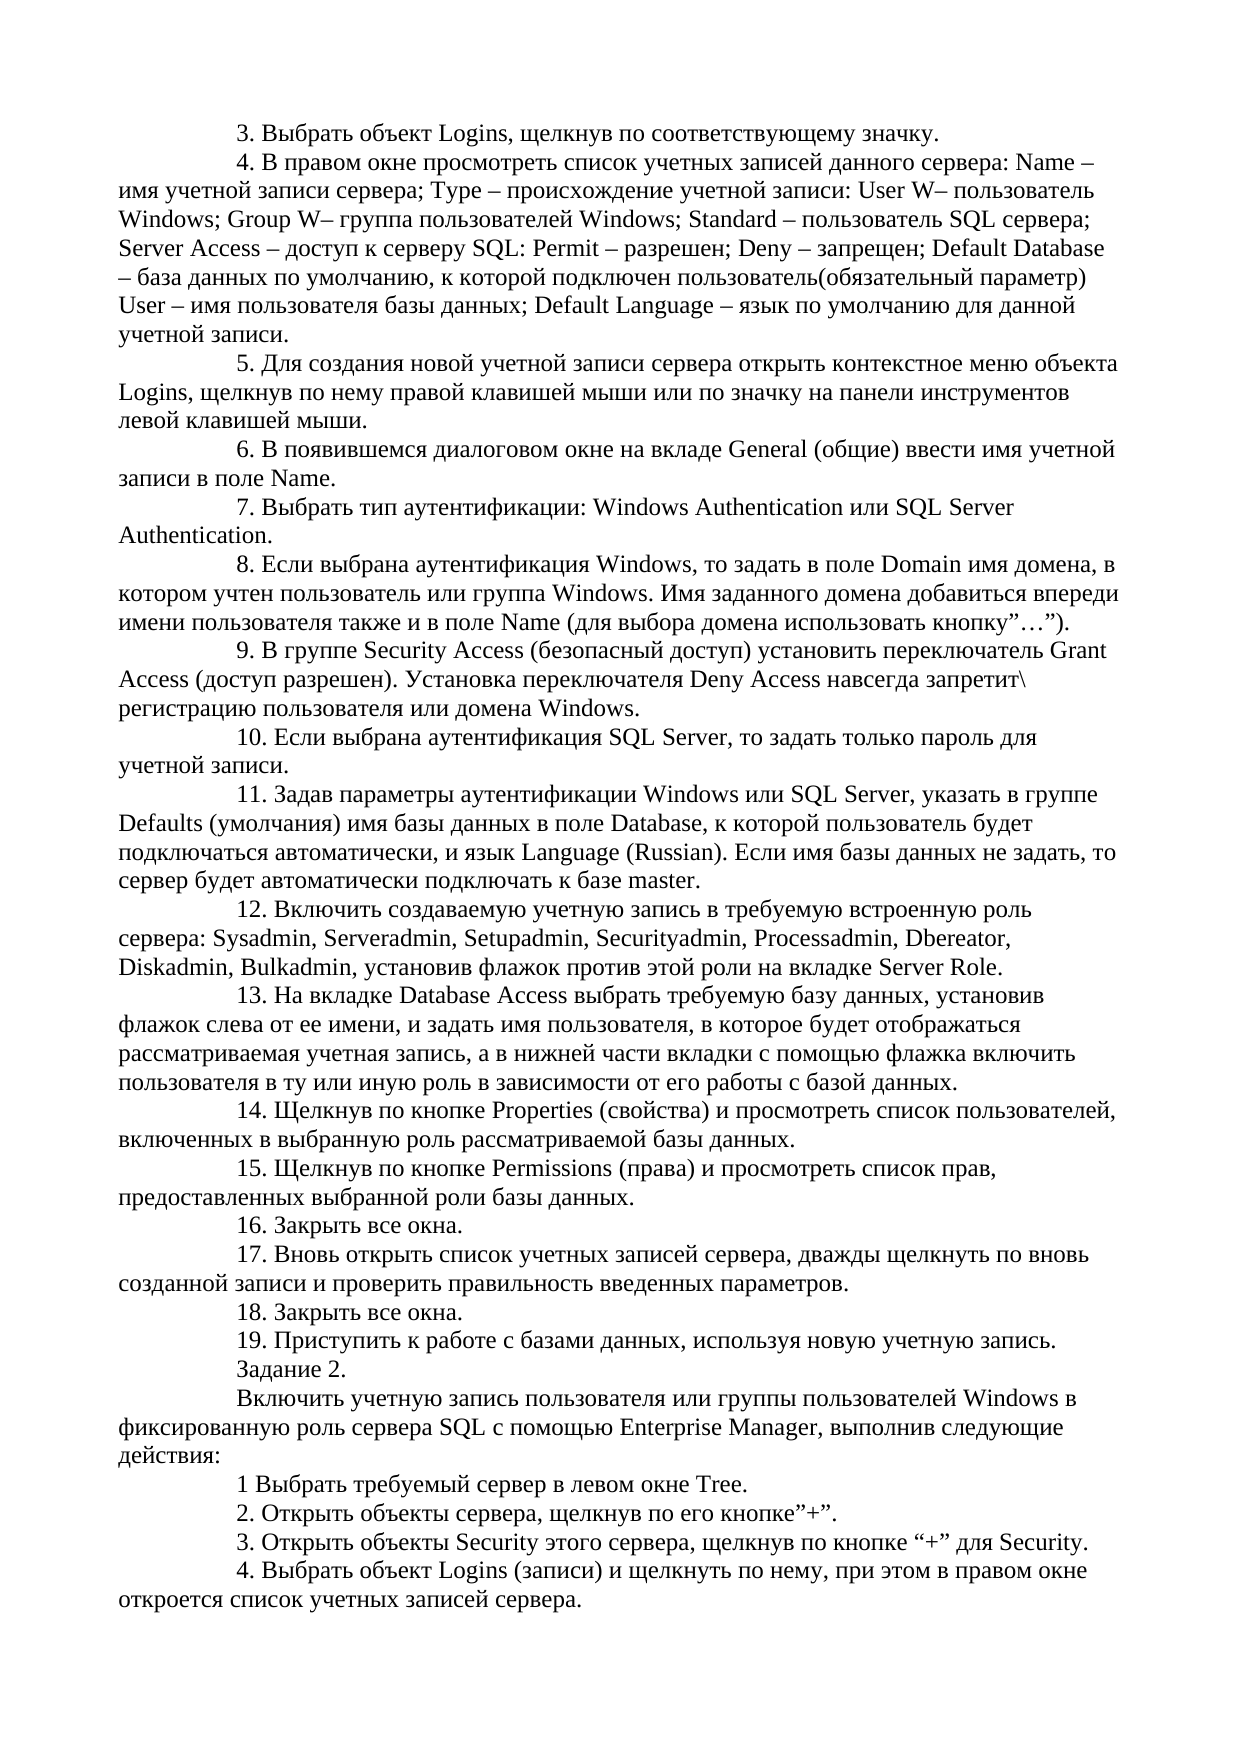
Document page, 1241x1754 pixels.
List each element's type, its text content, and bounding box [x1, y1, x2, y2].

text 16. Закрыть все окна. [118, 1211, 1122, 1239]
text Включить учетную запись пользователя или группы пользователей Windows в фиксированную роль сервера SQL с помощью Enterprise Manager, выполнив следующие действия: [118, 1383, 1122, 1469]
text 4. В правом окне просмотреть список учетных записей данного сервера: Name – имя учетной записи сервера; Type – происхождение учетной записи: User W– пользователь Windows; Group W– группа пользователей Windows; Standard – пользователь SQL сервера; Server Access – доступ к серверу SQL: Permit – разрешен; Deny – запрещен; Default Database – база данных по умолчанию, к которой подключен пользователь(обязательный параметр) User – имя пользователя базы данных; Default Language – язык по умолчанию для данной учетной записи. [118, 147, 1122, 348]
text 17. Вновь открыть список учетных записей сервера, дважды щелкнуть по вновь созданной записи и проверить правильность введенных параметров. [118, 1239, 1122, 1297]
text 4. Выбрать объект Logins (записи) и щелкнуть по нему, при этом в правом окне откроется список учетных записей сервера. [118, 1556, 1122, 1613]
text 3. Открыть объекты Security этого сервера, щелкнув по кнопке “+” для Security. [118, 1527, 1122, 1556]
text 5. Для создания новой учетной записи сервера открыть контекстное меню объекта Logins, щелкнув по нему правой клавишей мыши или по значку на панели инструментов левой клавишей мыши. [118, 348, 1122, 434]
text 1 Выбрать требуемый сервер в левом окне Tree. [118, 1469, 1122, 1498]
text 7. Выбрать тип аутентификации: Windows Authentication или SQL Server Authentication. [118, 492, 1122, 549]
text 15. Щелкнув по кнопке Permissions (права) и просмотреть список прав, предоставленных выбранной роли базы данных. [118, 1153, 1122, 1211]
text 14. Щелкнув по кнопке Properties (свойства) и просмотреть список пользователей, включенных в выбранную роль рассматриваемой базы данных. [118, 1096, 1122, 1153]
text 10. Если выбрана аутентификация SQL Server, то задать только пароль для учетной записи. [118, 722, 1122, 779]
text 19. Приступить к работе с базами данных, используя новую учетную запись. [118, 1326, 1122, 1354]
text 11. Задав параметры аутентификации Windows или SQL Server, указать в группе Defaults (умолчания) имя базы данных в поле Database, к которой пользователь будет подключаться автоматически, и язык Language (Russian). Если имя базы данных не задать, то сервер будет автоматически подключать к базе master. [118, 779, 1122, 894]
text 3. Выбрать объект Logins, щелкнув по соответствующему значку. [118, 118, 1122, 147]
text 6. В появившемся диалоговом окне на вкладе General (общие) ввести имя учетной записи в поле Name. [118, 434, 1122, 492]
text Задание 2. [118, 1354, 1122, 1383]
text 8. Если выбрана аутентификация Windows, то задать в поле Domain имя домена, в котором учтен пользователь или группа Windows. Имя заданного домена добавиться впереди имени пользователя также и в поле Name (для выбора домена использовать кнопку”…”). [118, 549, 1122, 636]
text 18. Закрыть все окна. [118, 1297, 1122, 1326]
text 12. Включить создаваемую учетную запись в требуемую встроенную роль сервера: Sysadmin, Serveradmin, Setupadmin, Securityadmin, Processadmin, Dbereator, Diskadmin, Bulkadmin, установив флажок против этой роли на вкладке Server Role. [118, 894, 1122, 981]
text 13. На вкладке Database Access выбрать требуемую базу данных, установив флажок слева от ее имени, и задать имя пользователя, в которое будет отображаться рассматриваемая учетная запись, а в нижней части вкладки с помощью флажка включить пользователя в ту или иную роль в зависимости от его работы с базой данных. [118, 981, 1122, 1096]
text 9. В группе Security Access (безопасный доступ) установить переключатель Grant Access (доступ разрешен). Установка переключателя Deny Access навсегда запретит\ регистрацию пользователя или домена Windows. [118, 636, 1122, 722]
text 2. Открыть объекты сервера, щелкнув по его кнопке”+”. [118, 1498, 1122, 1527]
